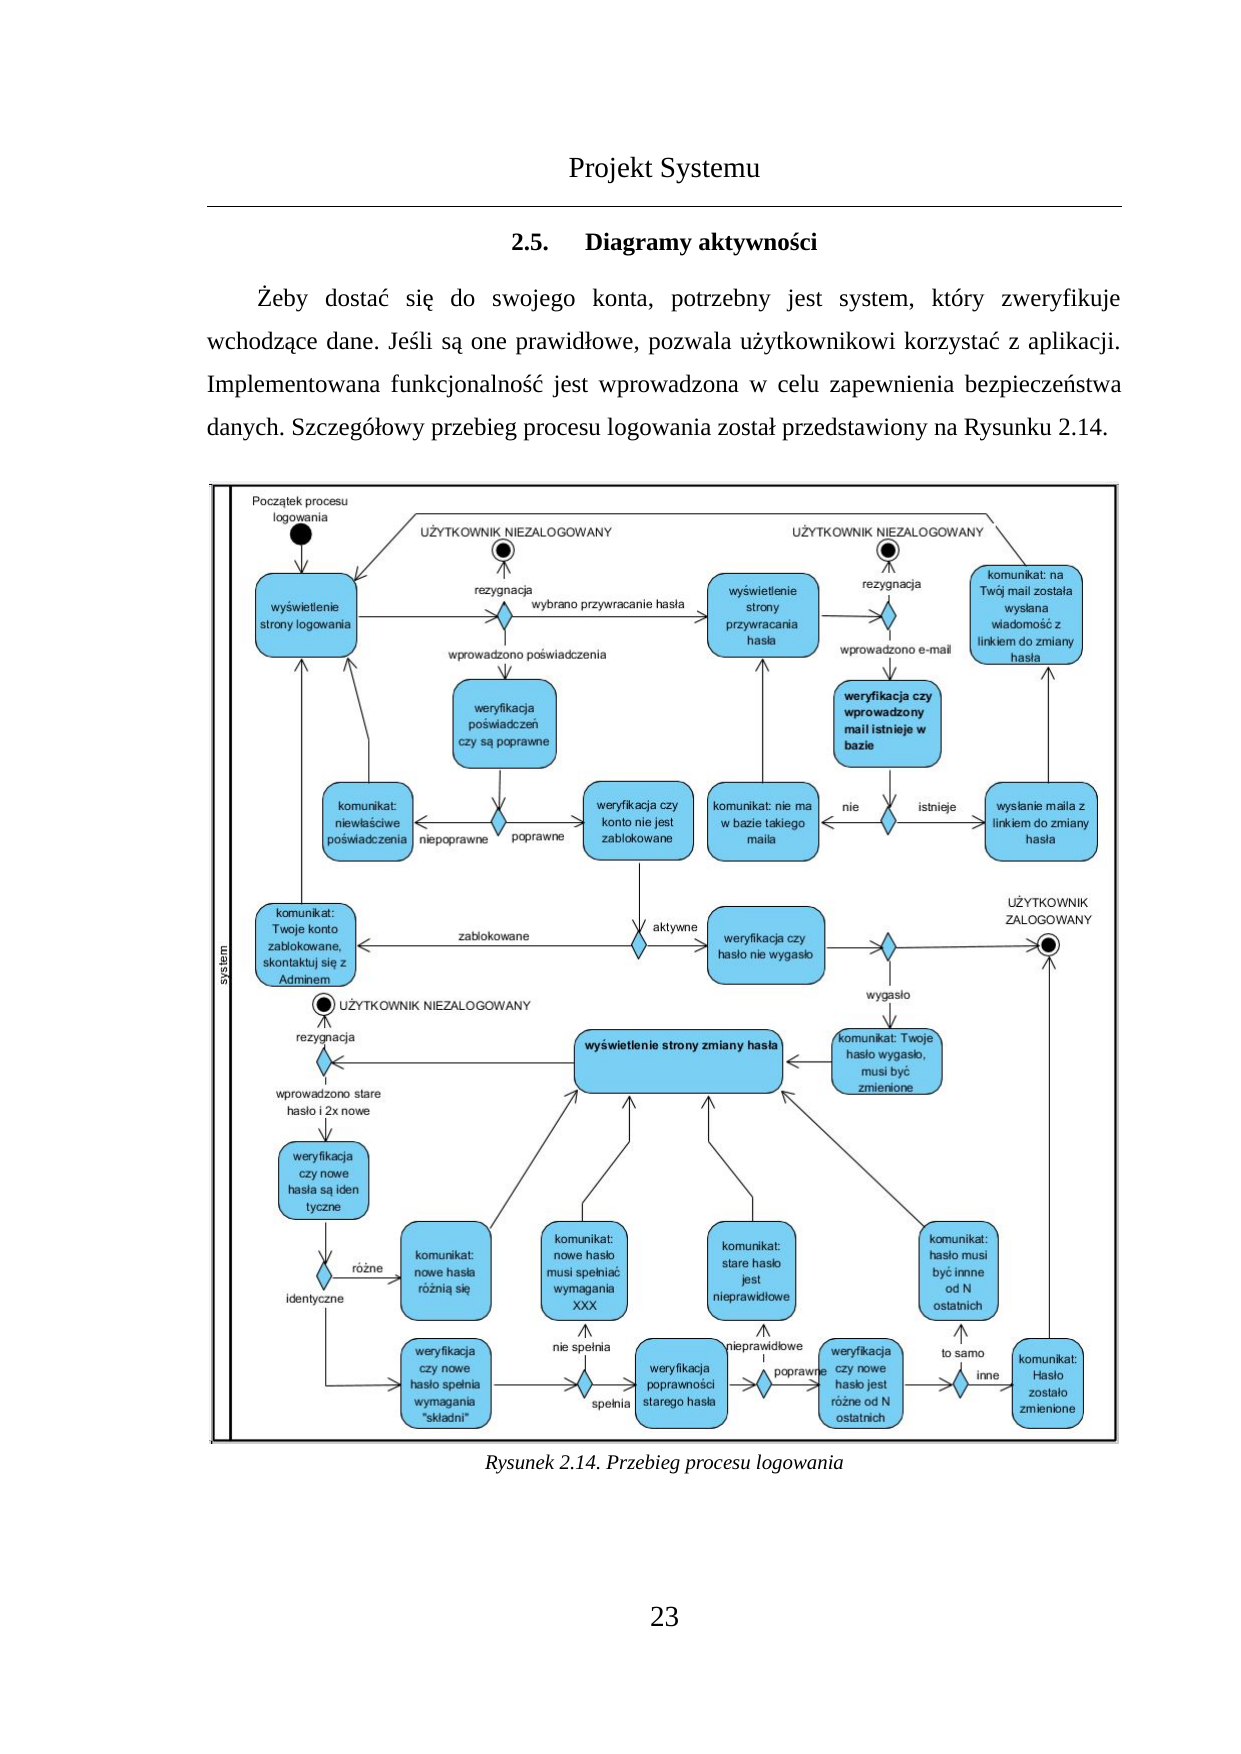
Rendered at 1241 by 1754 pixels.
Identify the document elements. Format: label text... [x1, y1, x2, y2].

subtitle Diagramy aktywności [207, 227, 1122, 256]
text Żeby dostać się do swojego konta, potrzebny jest system, który zweryfikuje wchodzące dane. Jeśli są one prawidłowe, pozwala użytkownikowi korzystać z aplikacji. Implementowana funkcjonalność jest wprowadzona w celu zapewnienia bezpieczeństwa danych. Szczegółowy przebieg procesu logowania został przedstawiony na Rysunku 2.14. [207, 283, 1122, 441]
text Rysunek 2.14. Przebieg procesu logowania [208, 480, 1120, 1474]
picture [211, 482, 1118, 1443]
